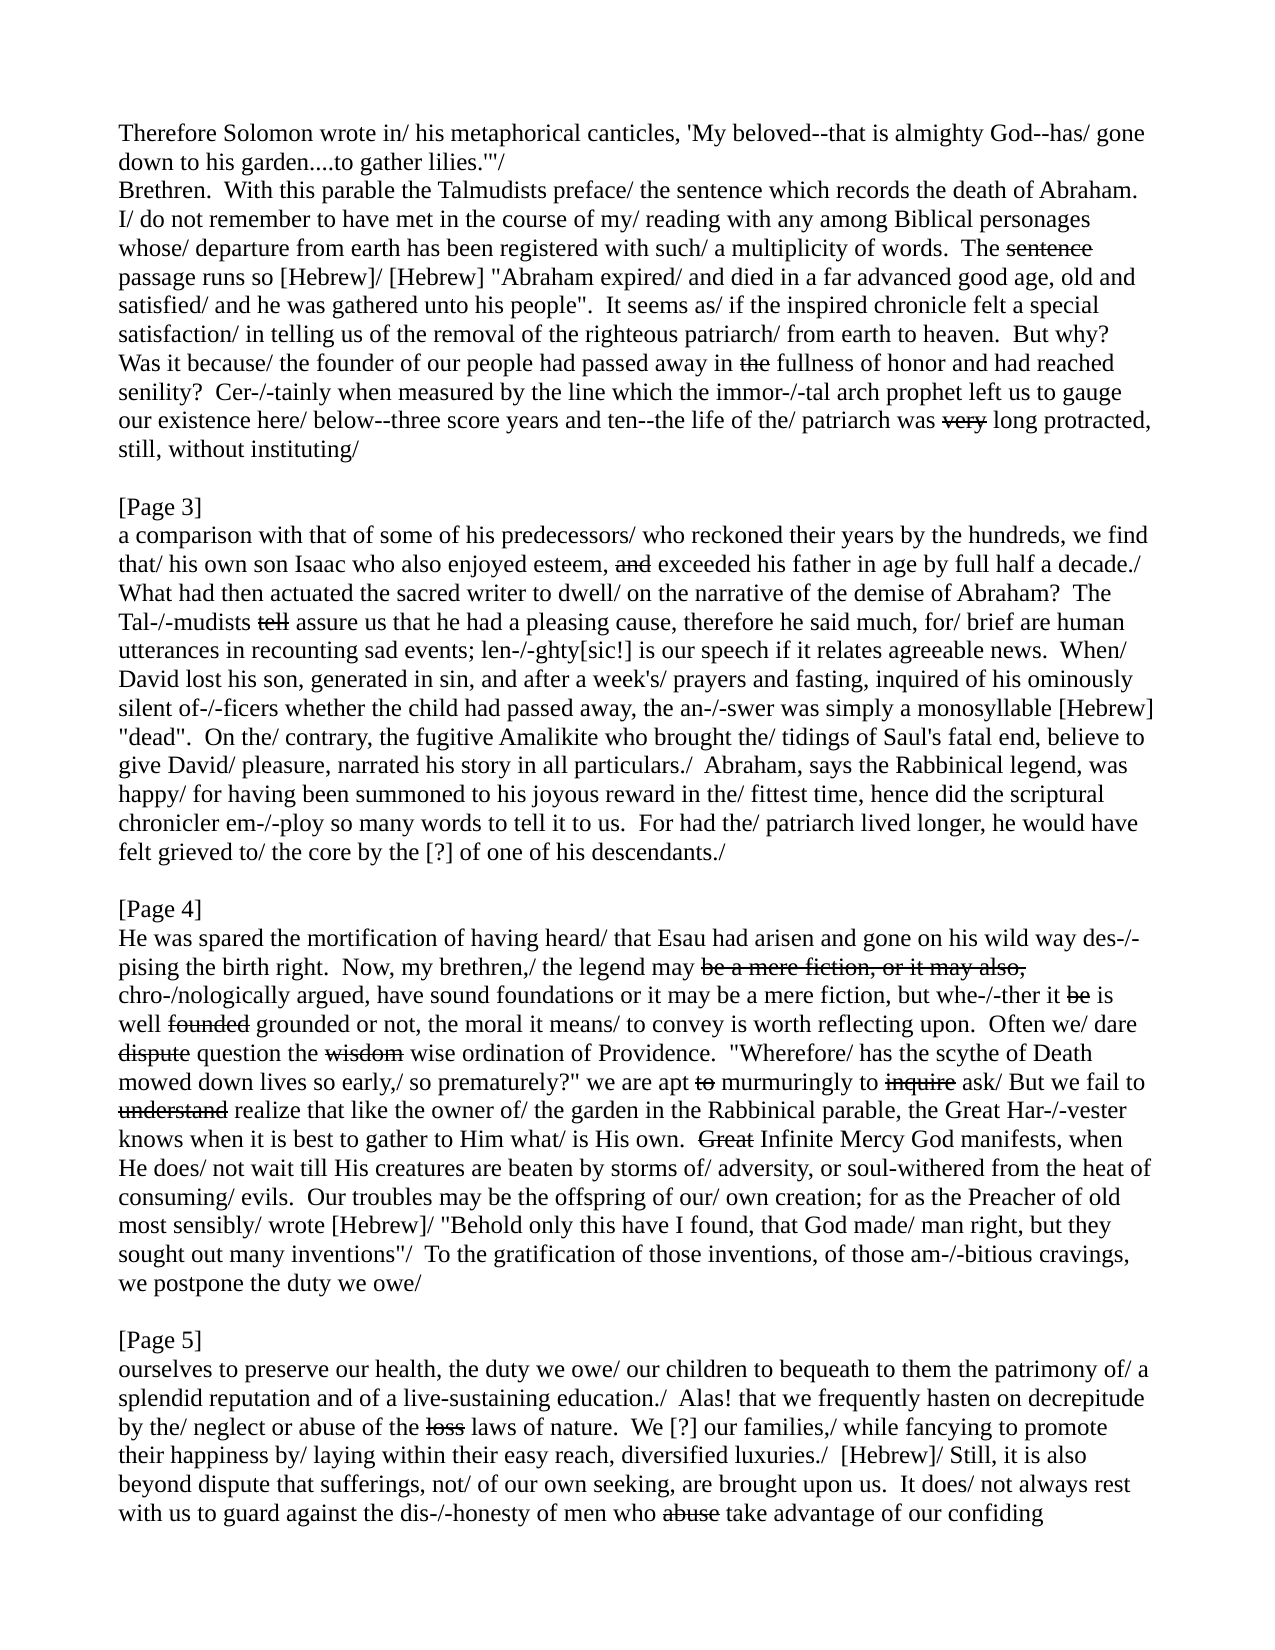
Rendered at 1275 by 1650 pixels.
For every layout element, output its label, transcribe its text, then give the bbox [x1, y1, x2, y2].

text [Page 4] [118, 894, 1157, 923]
text Therefore Solomon wrote in/ his metaphorical canticles, 'My beloved--that is almighty God--has/ gone down to his garden....to gather lilies.'"/ [118, 118, 1157, 176]
text Brethren. With this parable the Talmudists preface/ the sentence which records the death of Abraham. I/ do not remember to have met in the course of my/ reading with any among Biblical personages whose/ departure from earth has been registered with such/ a multiplicity of words. The sentence passage runs so [Hebrew]/ [Hebrew] "Abraham expired/ and died in a far advanced good age, old and satisfied/ and he was gathered unto his people". It seems as/ if the inspired chronicle felt a special satisfaction/ in telling us of the removal of the righteous patriarch/ from earth to heaven. But why? Was it because/ the founder of our people had passed away in the fullness of honor and had reached senility? Cer-/-tainly when measured by the line which the immor-/-tal arch prophet left us to gauge our existence here/ below--three score years and ten--the life of the/ patriarch was very long protracted, still, without instituting/ [118, 176, 1157, 463]
text ourselves to preserve our health, the duty we owe/ our children to bequeath to them the patrimony of/ a splendid reputation and of a live-sustaining education./ Alas! that we frequently hasten on decrepitude by the/ neglect or abuse of the loss laws of nature. We [?] our families,/ while fancying to promote their happiness by/ laying within their easy reach, diversified luxuries./ [Hebrew]/ Still, it is also beyond dispute that sufferings, not/ of our own seeking, are brought upon us. It does/ not always rest with us to guard against the dis-/-honesty of men who abuse take advantage of our confiding [118, 1354, 1157, 1527]
text [Page 5] [118, 1326, 1157, 1354]
text [Page 3] [118, 492, 1157, 521]
text He was spared the mortification of having heard/ that Esau had arisen and gone on his wild way des-/-pising the birth right. Now, my brethren,/ the legend may be a mere fiction, or it may also, chro-/nologically argued, have sound foundations or it may be a mere fiction, but whe-/-ther it be is well founded grounded or not, the moral it means/ to convey is worth reflecting upon. Often we/ dare dispute question the wisdom wise ordination of Providence. "Wherefore/ has the scythe of Death mowed down lives so early,/ so prematurely?" we are apt to murmuringly to inquire ask/ But we fail to understand realize that like the owner of/ the garden in the Rabbinical parable, the Great Har-/-vester knows when it is best to gather to Him what/ is His own. Great Infinite Mercy God manifests, when He does/ not wait till His creatures are beaten by storms of/ adversity, or soul-withered from the heat of consuming/ evils. Our troubles may be the offspring of our/ own creation; for as the Preacher of old most sensibly/ wrote [Hebrew]/ "Behold only this have I found, that God made/ man right, but they sought out many inventions"/ To the gratification of those inventions, of those am-/-bitious cravings, we postpone the duty we owe/ [118, 923, 1157, 1297]
text a comparison with that of some of his predecessors/ who reckoned their years by the hundreds, we find that/ his own son Isaac who also enjoyed esteem, and exceeded his father in age by full half a decade./ What had then actuated the sacred writer to dwell/ on the narrative of the demise of Abraham? The Tal-/-mudists tell assure us that he had a pleasing cause, therefore he said much, for/ brief are human utterances in recounting sad events; len-/-ghty[sic!] is our speech if it relates agreeable news. When/ David lost his son, generated in sin, and after a week's/ prayers and fasting, inquired of his ominously silent of-/-ficers whether the child had passed away, the an-/-swer was simply a monosyllable [Hebrew] "dead". On the/ contrary, the fugitive Amalikite who brought the/ tidings of Saul's fatal end, believe to give David/ pleasure, narrated his story in all particulars./ Abraham, says the Rabbinical legend, was happy/ for having been summoned to his joyous reward in the/ fittest time, hence did the scriptural chronicler em-/-ploy so many words to tell it to us. For had the/ patriarch lived longer, he would have felt grieved to/ the core by the [?] of one of his descendants./ [118, 521, 1157, 866]
